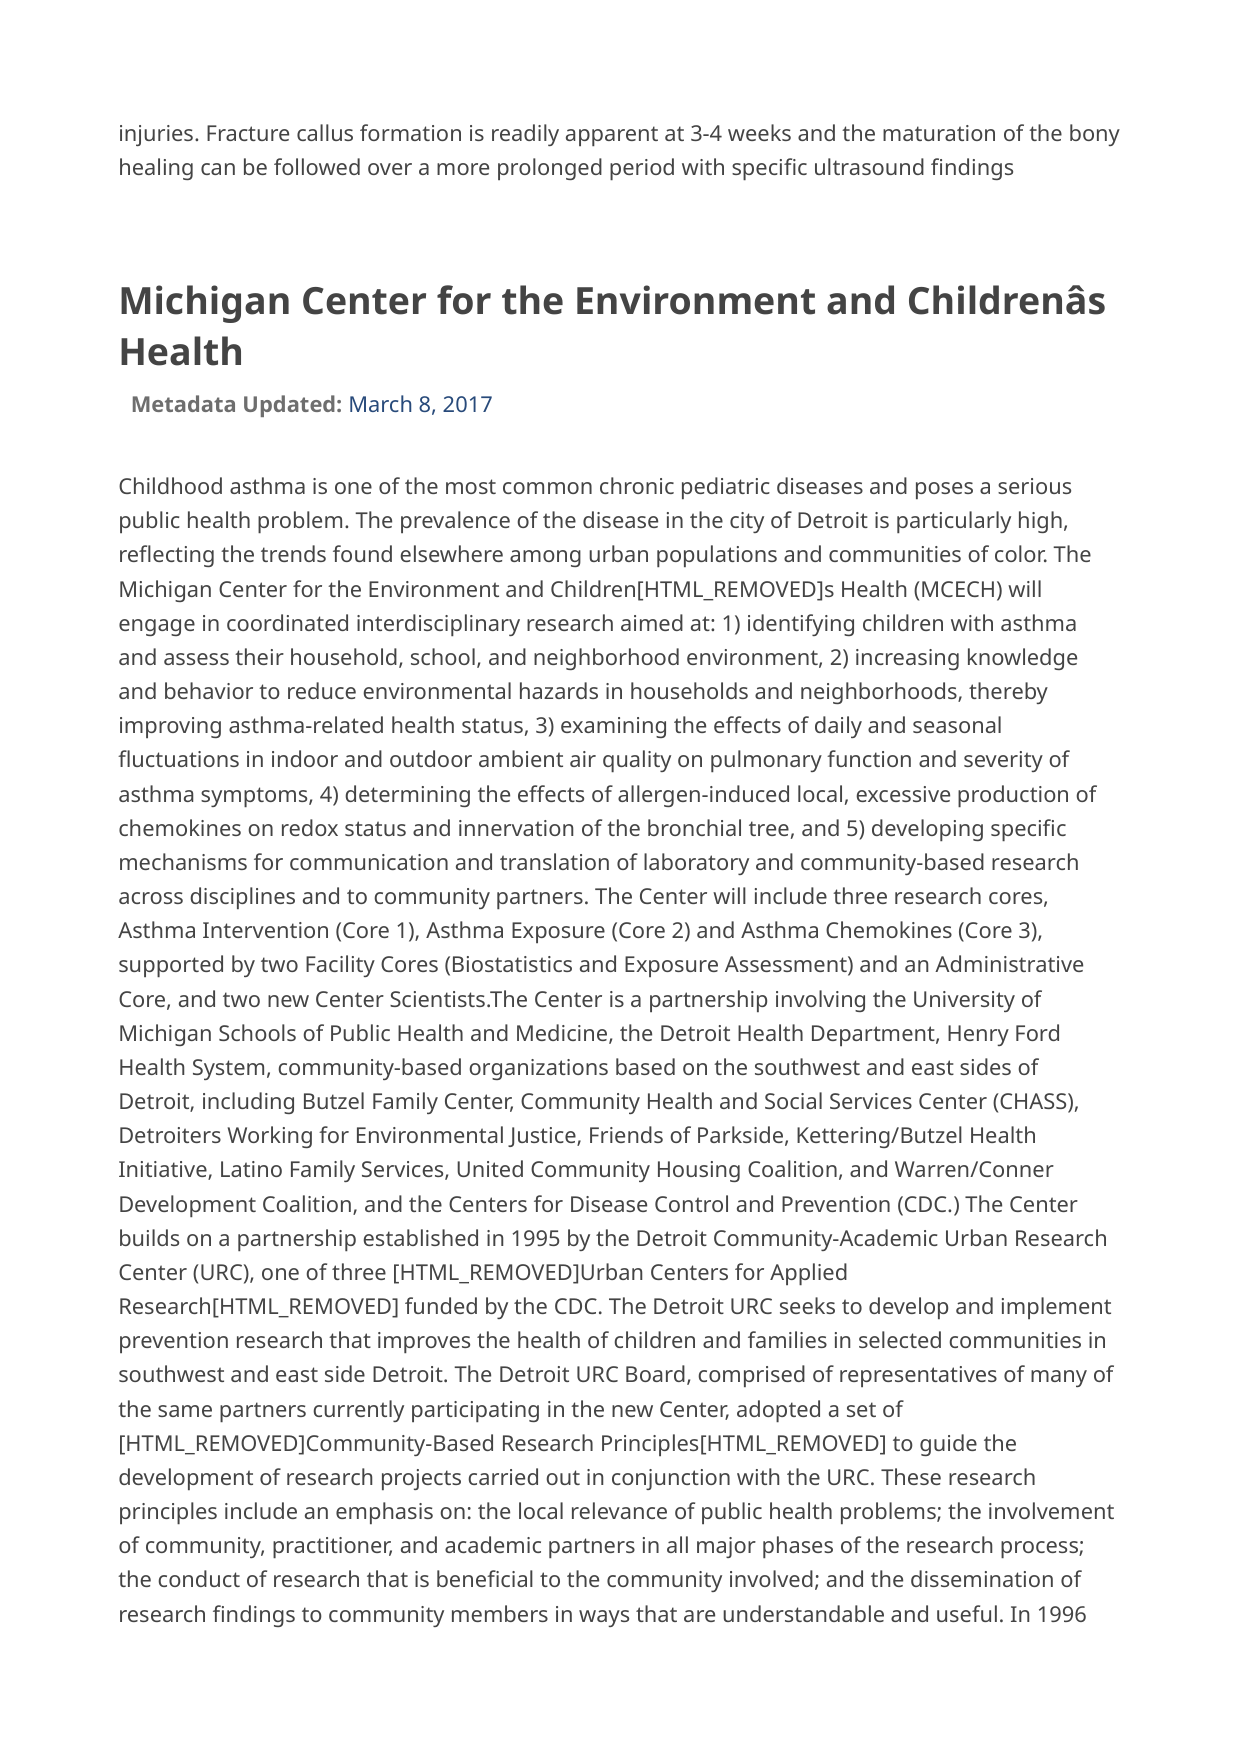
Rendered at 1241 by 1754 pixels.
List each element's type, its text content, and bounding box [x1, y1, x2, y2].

subtitle Michigan Center for the Environment and Childrenâs Health [118, 275, 1122, 377]
text Metadata Updated: March 8, 2017 [131, 389, 1122, 419]
text injuries. Fracture callus formation is readily apparent at 3-4 weeks and the maturation of the bony healing can be followed over a more prolonged period with specific ultrasound findings [118, 118, 1122, 182]
text Childhood asthma is one of the most common chronic pediatric diseases and poses a serious public health problem. The prevalence of the disease in the city of Detroit is particularly high, reflecting the trends found elsewhere among urban populations and communities of color. The Michigan Center for the Environment and Children[HTML_REMOVED]s Health (MCECH) will engage in coordinated interdisciplinary research aimed at: 1) identifying children with asthma and assess their household, school, and neighborhood environment, 2) increasing knowledge and behavior to reduce environmental hazards in households and neighborhoods, thereby improving asthma-related health status, 3) examining the effects of daily and seasonal fluctuations in indoor and outdoor ambient air quality on pulmonary function and severity of asthma symptoms, 4) determining the effects of allergen-induced local, excessive production of chemokines on redox status and innervation of the bronchial tree, and 5) developing specific mechanisms for communication and translation of laboratory and community-based research across disciplines and to community partners. The Center will include three research cores, Asthma Intervention (Core 1), Asthma Exposure (Core 2) and Asthma Chemokines (Core 3), supported by two Facility Cores (Biostatistics and Exposure Assessment) and an Administrative Core, and two new Center Scientists.The Center is a partnership involving the University of Michigan Schools of Public Health and Medicine, the Detroit Health Department, Henry Ford Health System, community-based organizations based on the southwest and east sides of Detroit, including Butzel Family Center, Community Health and Social Services Center (CHASS), Detroiters Working for Environmental Justice, Friends of Parkside, Kettering/Butzel Health Initiative, Latino Family Services, United Community Housing Coalition, and Warren/Conner Development Coalition, and the Centers for Disease Control and Prevention (CDC.) The Center builds on a partnership established in 1995 by the Detroit Community-Academic Urban Research Center (URC), one of three [HTML_REMOVED]Urban Centers for Applied Research[HTML_REMOVED] funded by the CDC. The Detroit URC seeks to develop and implement prevention research that improves the health of children and families in selected communities in southwest and east side Detroit. The Detroit URC Board, comprised of representatives of many of the same partners currently participating in the new Center, adopted a set of [HTML_REMOVED]Community-Based Research Principles[HTML_REMOVED] to guide the development of research projects carried out in conjunction with the URC. These research principles include an emphasis on: the local relevance of public health problems; the involvement of community, practitioner, and academic partners in all major phases of the research process; the conduct of research that is beneficial to the community involved; and the dissemination of research findings to community members in ways that are understandable and useful. In 1996 [118, 471, 1122, 1628]
